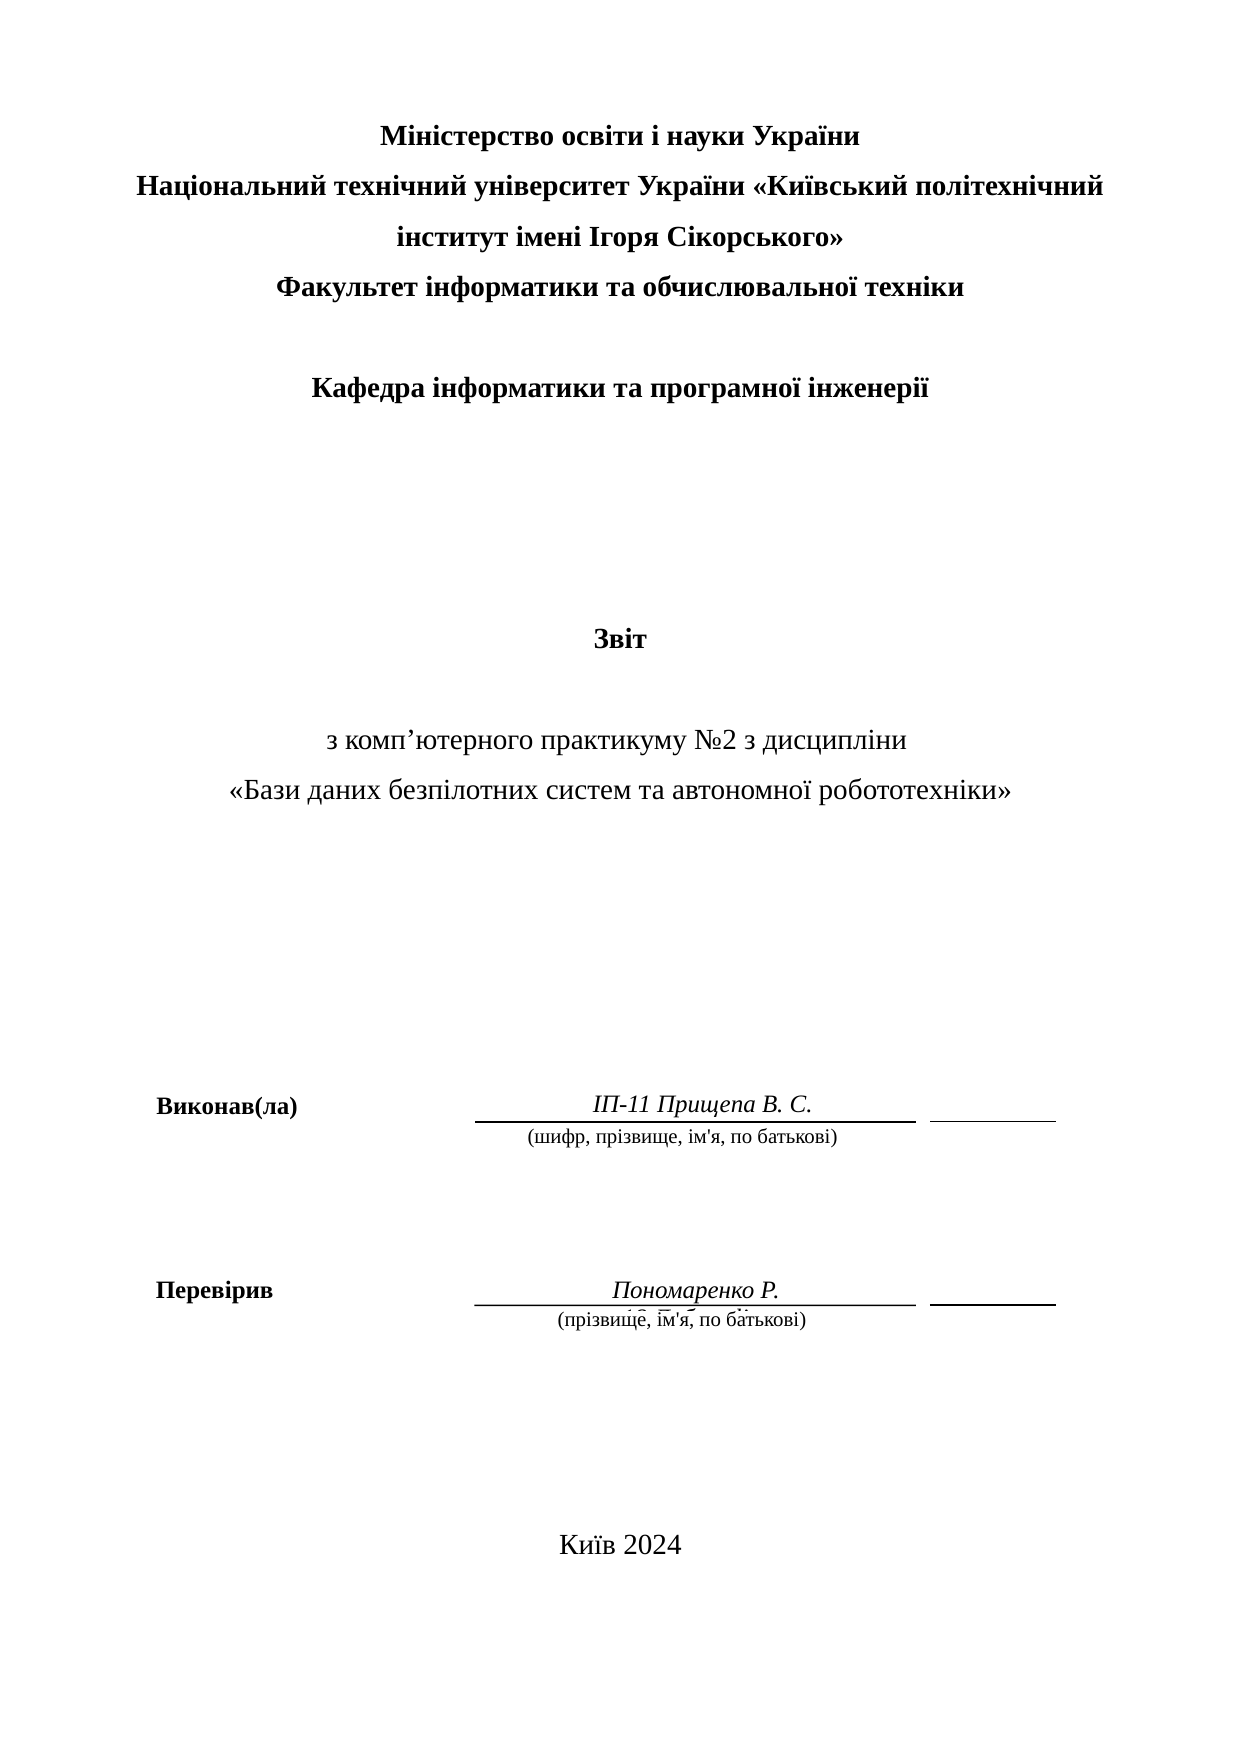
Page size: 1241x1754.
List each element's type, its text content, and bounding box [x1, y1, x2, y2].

text Пономаренко Р. [479, 1275, 915, 1303]
text «Бази даних безпілотних систем та автономної робототехніки» [118, 772, 1122, 806]
text Національний технічний університет України «Київський політехнічний інститут імені Ігоря Сікорського» [118, 168, 1122, 252]
text Виконав(ла) [156, 1091, 456, 1120]
text Звіт [118, 621, 1122, 655]
text Перевірив [156, 1275, 456, 1303]
text (шифр, прізвище, ім'я, по батькові) [494, 1124, 871, 1148]
text ІП-11 Прищепа В. С. [385, 1089, 1022, 1118]
text Факультет інформатики та обчислювальної техніки [118, 269, 1122, 303]
text (прізвище, ім'я, по батькові) [493, 1307, 870, 1331]
text Кафедра інформатики та програмної інженерії [118, 370, 1122, 403]
text -18 Лаб on-line. [479, 1303, 915, 1311]
text Київ 2024 [118, 1527, 1122, 1560]
text з комп’ютерного практикуму №2 з дисципліни [118, 722, 1122, 755]
text Міністерство освіти і науки України [118, 118, 1122, 152]
